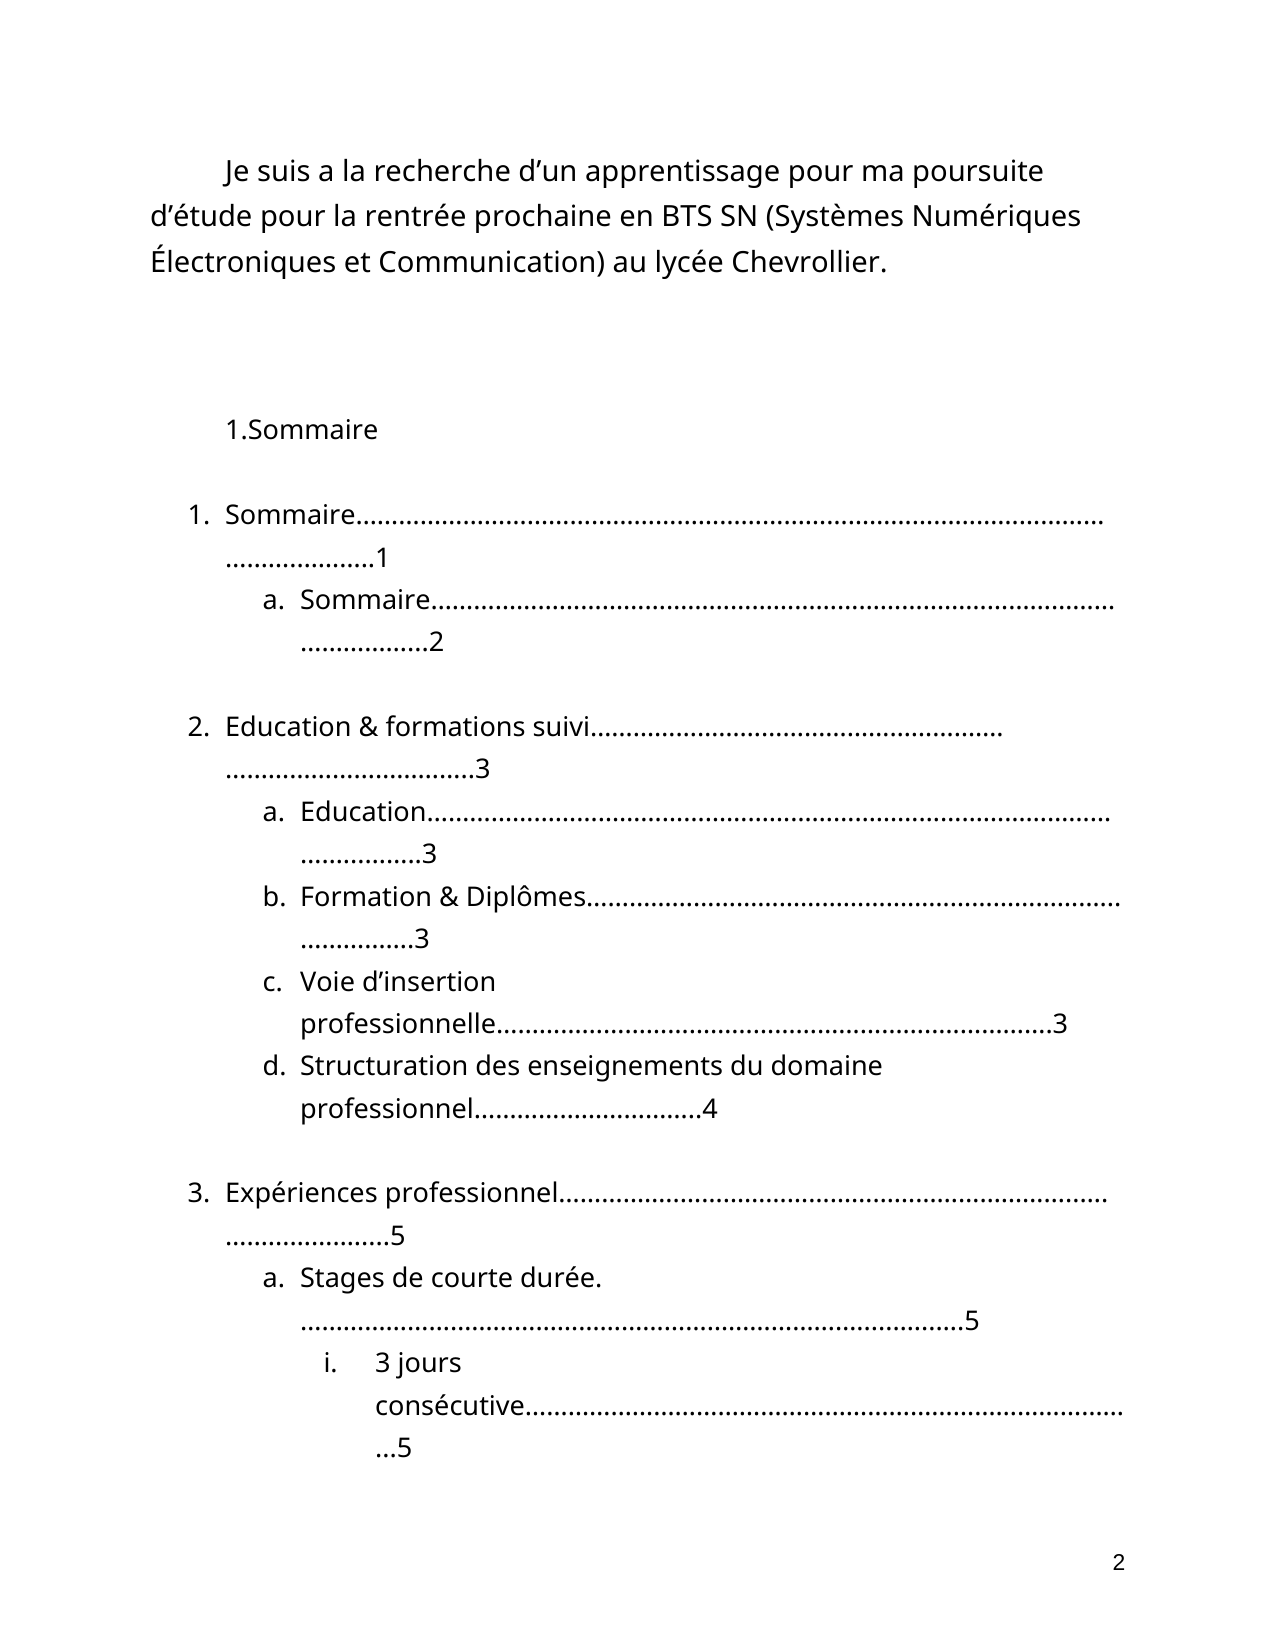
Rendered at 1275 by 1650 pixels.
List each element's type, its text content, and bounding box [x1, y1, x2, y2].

list Education…………………………………………………………………………………………...……..3 [262, 792, 1125, 872]
list 3 jours consécutive…………………………………………………………………………...5 [337, 1343, 1125, 1465]
text Je suis a la recherche d’un apprentissage pour ma poursuite d’étude pour la rentrée prochaine en BTS SN (Systèmes Numériques Électroniques et Communication) au lycée Chevrollier. [150, 150, 1125, 281]
list Formation & Diplômes………………………………………………………………...…………….3 [262, 877, 1125, 956]
list Sommaire…………………………………………………………………………………………………….………..1 [187, 496, 1125, 575]
list Voie d’insertion professionnelle……………………………………………………..…………….3 [262, 962, 1125, 1041]
list Stages de courte durée.…………………………………………………………………….....…...….5 [262, 1259, 1125, 1338]
list Sommaire…………………………………………………………………………………………………...2 [262, 580, 1125, 660]
list Education & formations suivi………………………………………………….……………………………..3 [187, 708, 1125, 787]
list Expériences professionnel……………..………………………………………………..….……...……….....5 [187, 1174, 1125, 1253]
list Structuration des enseignements du domaine professionnel…………………………..4 [262, 1047, 1125, 1126]
text 1.Sommaire [150, 411, 1125, 448]
